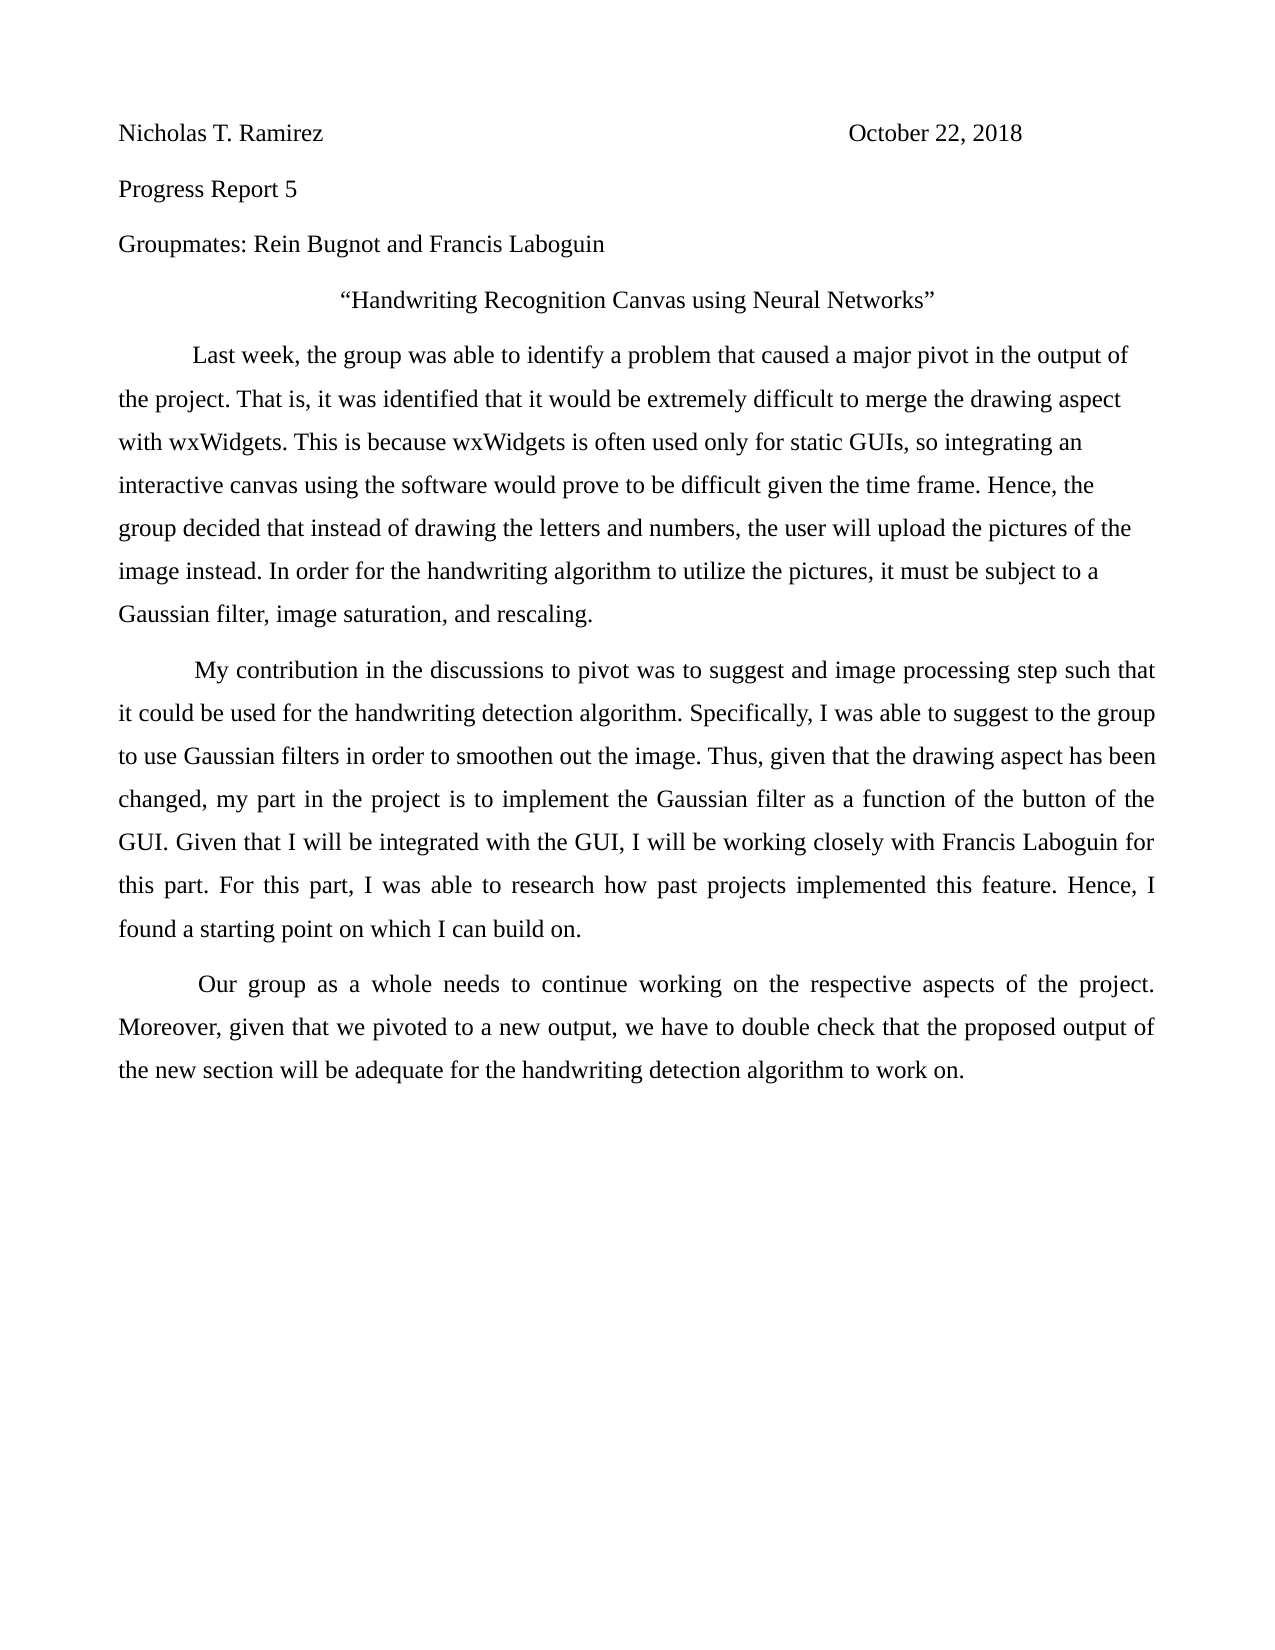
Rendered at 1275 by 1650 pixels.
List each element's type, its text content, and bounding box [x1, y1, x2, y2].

text Progress Report 5 [118, 174, 1157, 202]
text Nicholas T. Ramirez October 22, 2018 [118, 118, 1157, 147]
text Last week, the group was able to identify a problem that caused a major pivot in the output of the project. That is, it was identified that it would be extremely difficult to merge the drawing aspect with wxWidgets. This is because wxWidgets is often used only for static GUIs, so integrating an interactive canvas using the software would prove to be difficult given the time frame. Hence, the group decided that instead of drawing the letters and numbers, the user will upload the pictures of the image instead. In order for the handwriting algorithm to utilize the pictures, it must be subject to a Gaussian filter, image saturation, and rescaling. [118, 341, 1157, 628]
text Groupmates: Rein Bugnot and Francis Laboguin [118, 229, 1157, 258]
text Our group as a whole needs to continue working on the respective aspects of the project. Moreover, given that we pivoted to a new output, we have to double check that the proposed output of the new section will be adequate for the handwriting detection algorithm to work on. [118, 969, 1157, 1084]
text My contribution in the discussions to pivot was to suggest and image processing step such that it could be used for the handwriting detection algorithm. Specifically, I was able to suggest to the group to use Gaussian filters in order to smoothen out the image. Thus, given that the drawing aspect has been changed, my part in the project is to implement the Gaussian filter as a function of the button of the GUI. Given that I will be integrated with the GUI, I will be working closely with Francis Laboguin for this part. For this part, I was able to research how past projects implemented this feature. Hence, I found a starting point on which I can build on. [118, 655, 1157, 942]
text “Handwriting Recognition Canvas using Neural Networks” [118, 285, 1157, 314]
